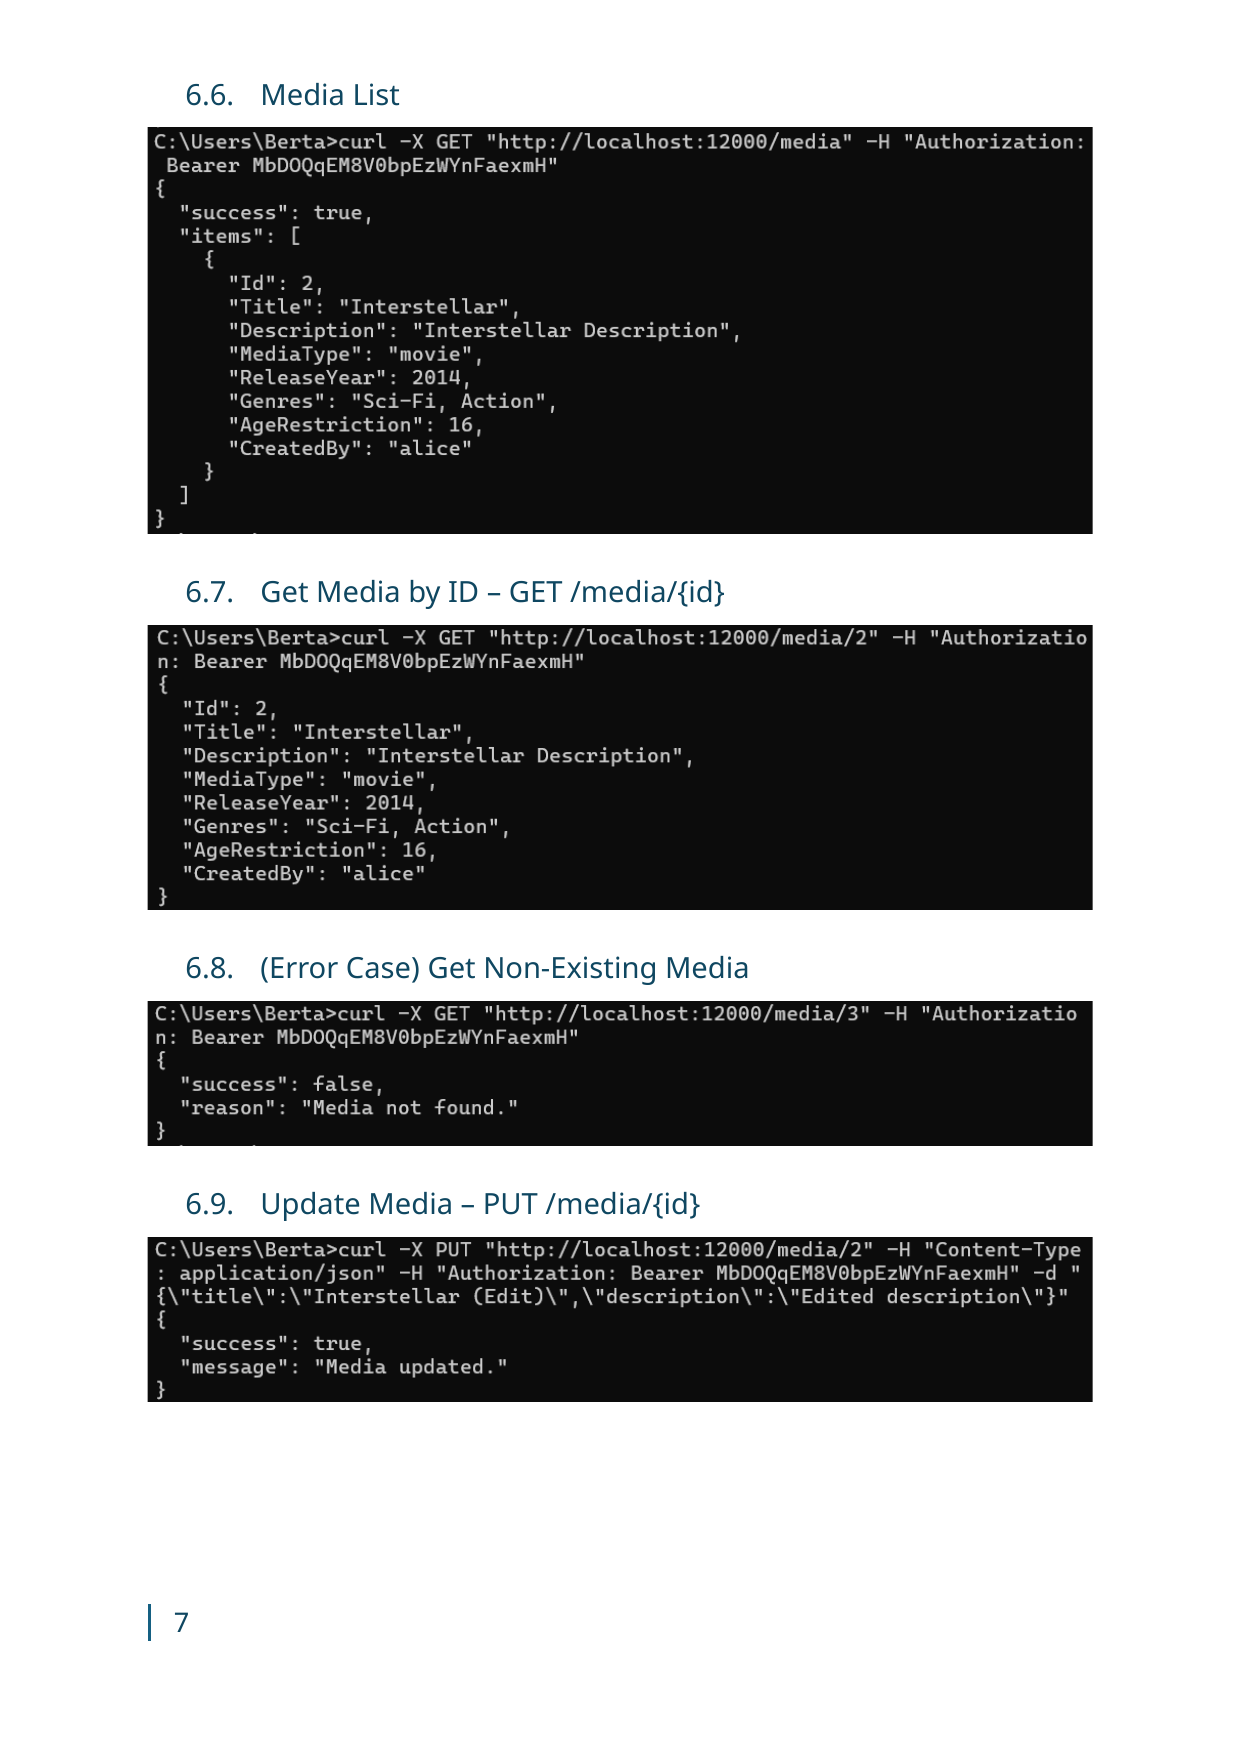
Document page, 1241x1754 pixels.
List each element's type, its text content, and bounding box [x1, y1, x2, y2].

list Media List [185, 74, 1093, 113]
list (Error Case) Get Non-Existing Media [185, 948, 1093, 987]
list Update Media – PUT /media/{id} [185, 1183, 1093, 1223]
list Get Media by ID – GET /media/{id} [185, 572, 1093, 611]
